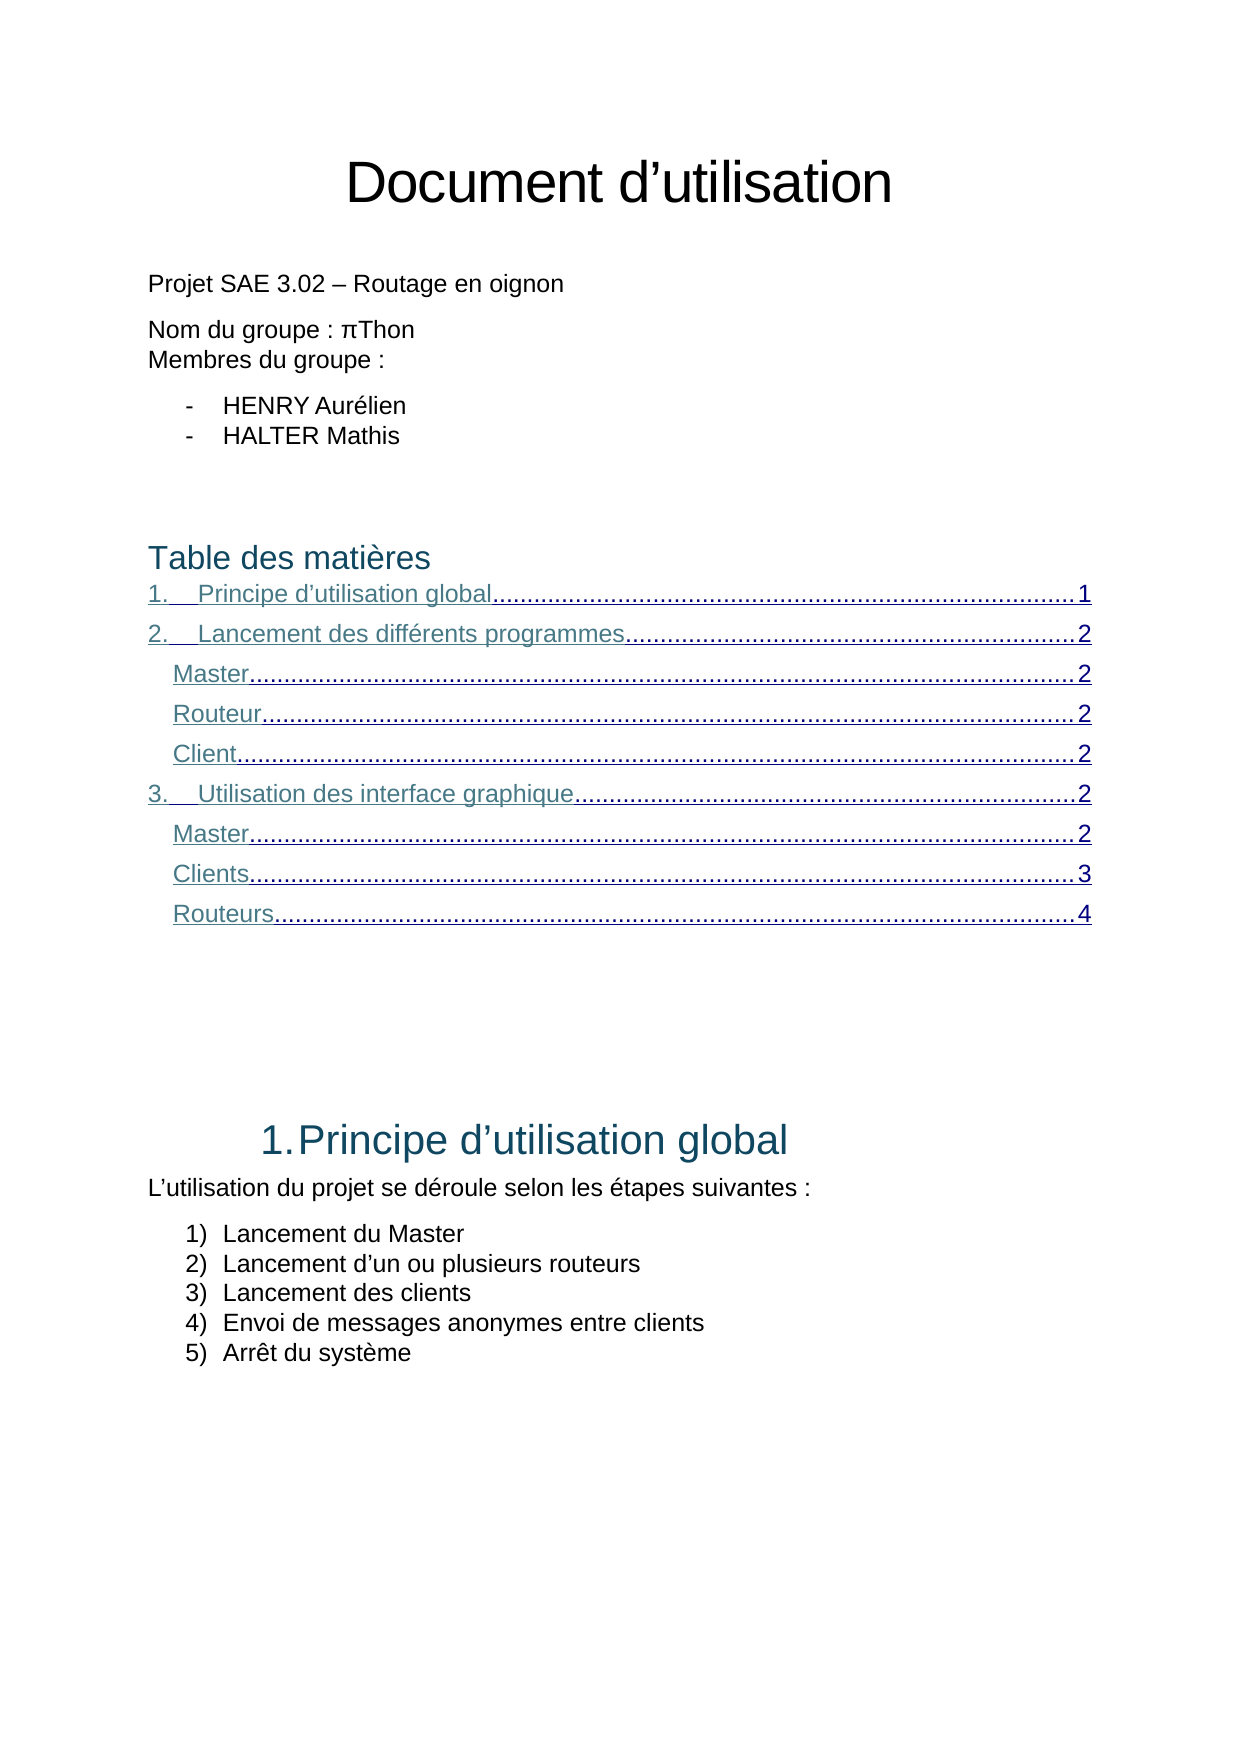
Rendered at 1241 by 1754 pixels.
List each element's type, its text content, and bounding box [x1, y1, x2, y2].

text Routeur 2 [173, 699, 1093, 728]
list Arrêt du système [185, 1338, 1093, 1366]
text Document d’utilisation [148, 148, 1093, 215]
list HALTER Mathis [185, 421, 1093, 450]
text Client 2 [173, 739, 1093, 768]
text Nom du groupe : πThon Membres du groupe : [148, 316, 1093, 374]
list HENRY Aurélien [185, 391, 1093, 420]
text Master 2 [173, 659, 1093, 688]
text Table des matières [148, 538, 1093, 577]
text 1. Principe d’utilisation global 1 [148, 579, 1093, 608]
list Lancement d’un ou plusieurs routeurs [185, 1249, 1093, 1278]
list Principe d’utilisation global [260, 1115, 1093, 1163]
list Lancement du Master [185, 1219, 1093, 1248]
text 2. Lancement des différents programmes 2 [148, 619, 1093, 648]
text 3. Utilisation des interface graphique 2 [148, 779, 1093, 808]
list Lancement des clients [185, 1278, 1093, 1307]
text Clients 3 [173, 859, 1093, 888]
list Envoi de messages anonymes entre clients [185, 1308, 1093, 1337]
text L’utilisation du projet se déroule selon les étapes suivantes : [148, 1173, 1093, 1202]
text Projet SAE 3.02 – Routage en oignon [148, 269, 1093, 298]
text Master 2 [173, 819, 1093, 848]
text Routeurs 4 [173, 899, 1093, 928]
